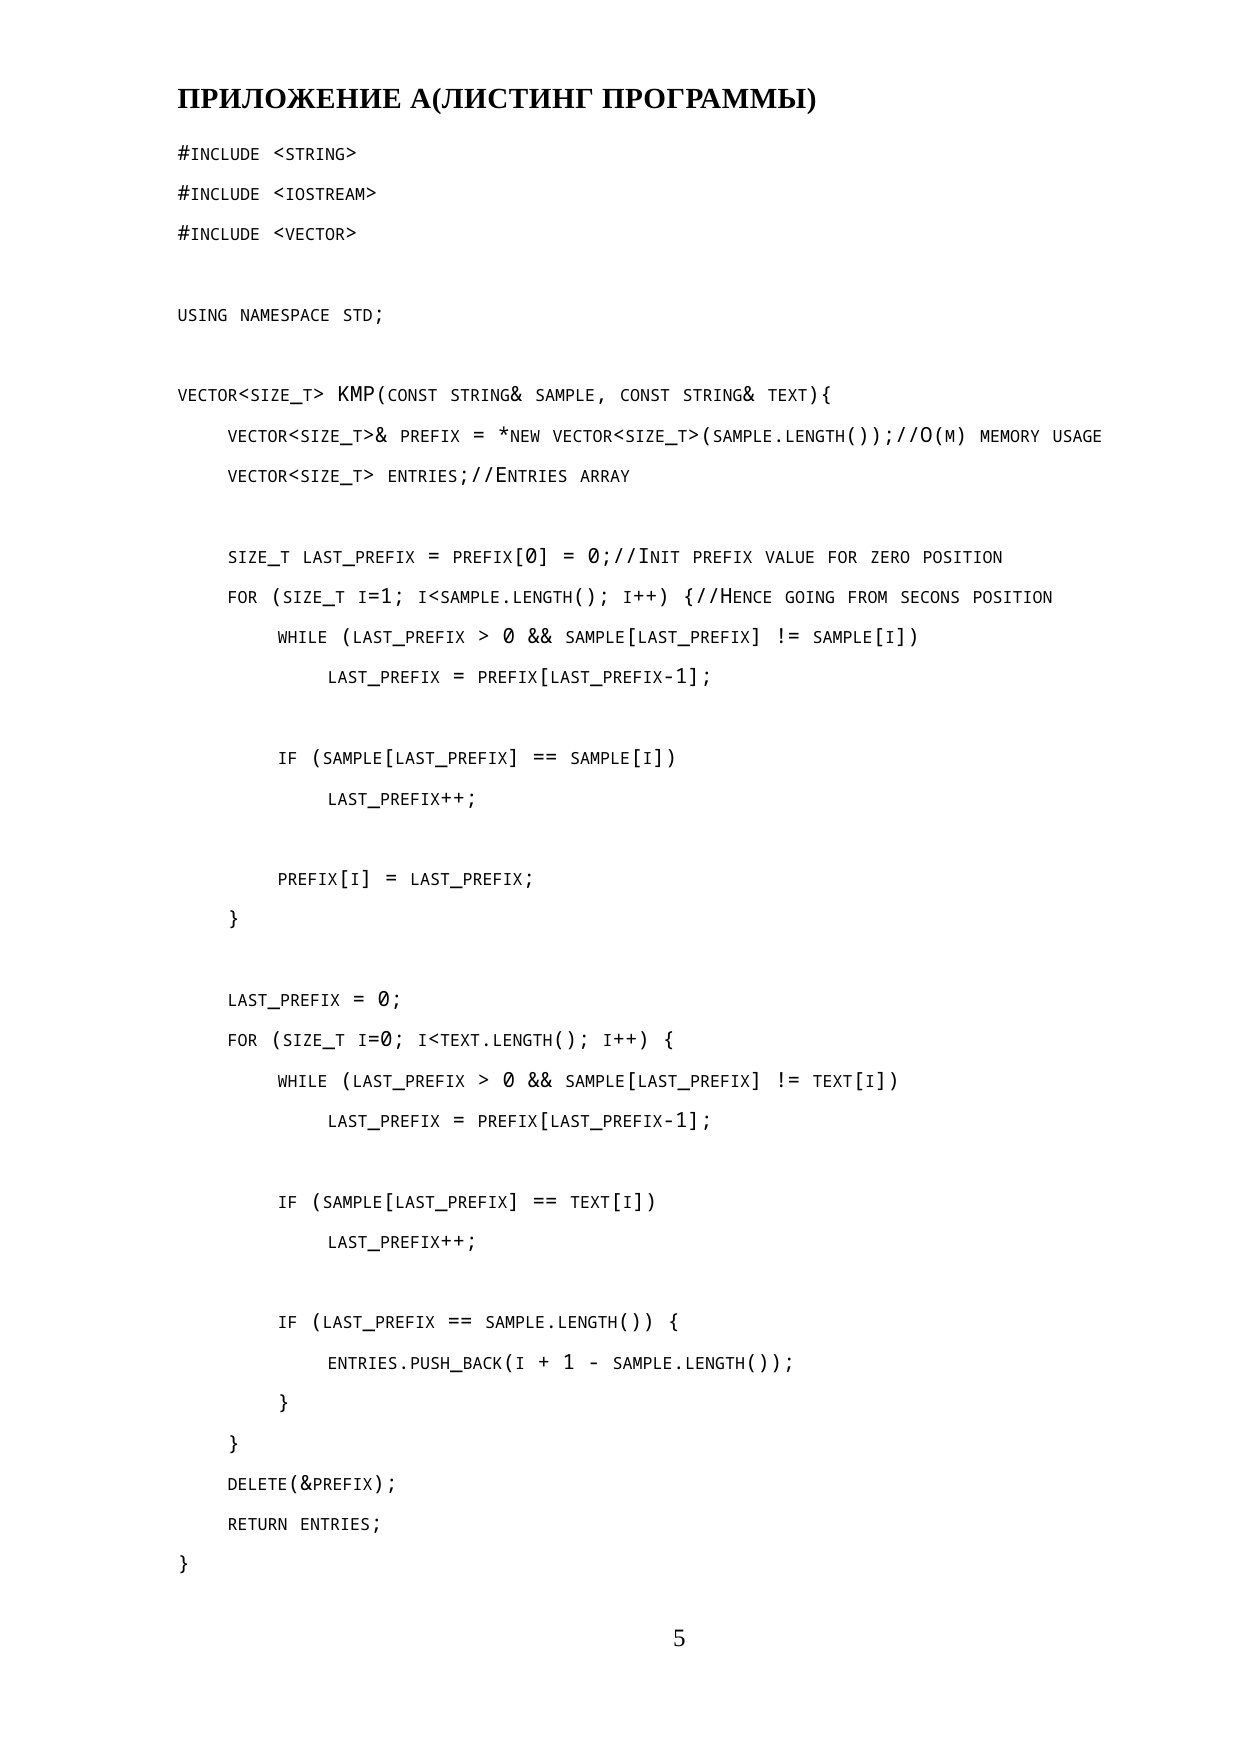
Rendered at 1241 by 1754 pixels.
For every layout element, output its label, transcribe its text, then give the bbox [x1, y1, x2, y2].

text while (last_prefix > 0 && sample[last_prefix] != text[i]) [177, 1065, 1181, 1093]
text for (size_t i=0; i<text.length(); i++) { [177, 1024, 1181, 1053]
text if (sample[last_prefix] == text[i]) [177, 1186, 1181, 1214]
text last_prefix++; [177, 783, 1181, 811]
text using namespace std; [177, 299, 1181, 327]
text #include <string> [177, 138, 1181, 166]
text entries.push_back(i + 1 - sample.length()); [177, 1347, 1181, 1375]
text } [177, 1387, 1181, 1416]
text vector<size_t> entries;//Entries array [177, 460, 1181, 488]
text } [177, 1428, 1181, 1456]
text return entries; [177, 1508, 1181, 1537]
text for (size_t i=1; i<sample.length(); i++) {//Hence going from secons position [177, 581, 1181, 609]
text #include <iostream> [177, 178, 1181, 206]
text last_prefix++; [177, 1226, 1181, 1254]
text vector<size_t>& prefix = *new vector<size_t>(sample.length());//O(m) memory usage [177, 420, 1181, 448]
text vector<size_t> KMP(const string& sample, const string& text){ [177, 379, 1181, 408]
text delete(&prefix); [177, 1468, 1181, 1496]
text if (last_prefix == sample.length()) { [177, 1307, 1181, 1335]
text if (sample[last_prefix] == sample[i]) [177, 742, 1181, 771]
text Приложение А(листинг программы) [177, 81, 1181, 115]
text last_prefix = prefix[last_prefix-1]; [177, 1105, 1181, 1133]
text last_prefix = prefix[last_prefix-1]; [177, 662, 1181, 690]
text while (last_prefix > 0 && sample[last_prefix] != sample[i]) [177, 621, 1181, 650]
text last_prefix = 0; [177, 984, 1181, 1013]
text size_t last_prefix = prefix[0] = 0;//Init prefix value for zero position [177, 541, 1181, 569]
text } [177, 903, 1181, 932]
text #include <vector> [177, 218, 1181, 247]
text } [177, 1548, 1181, 1577]
text prefix[i] = last_prefix; [177, 863, 1181, 892]
